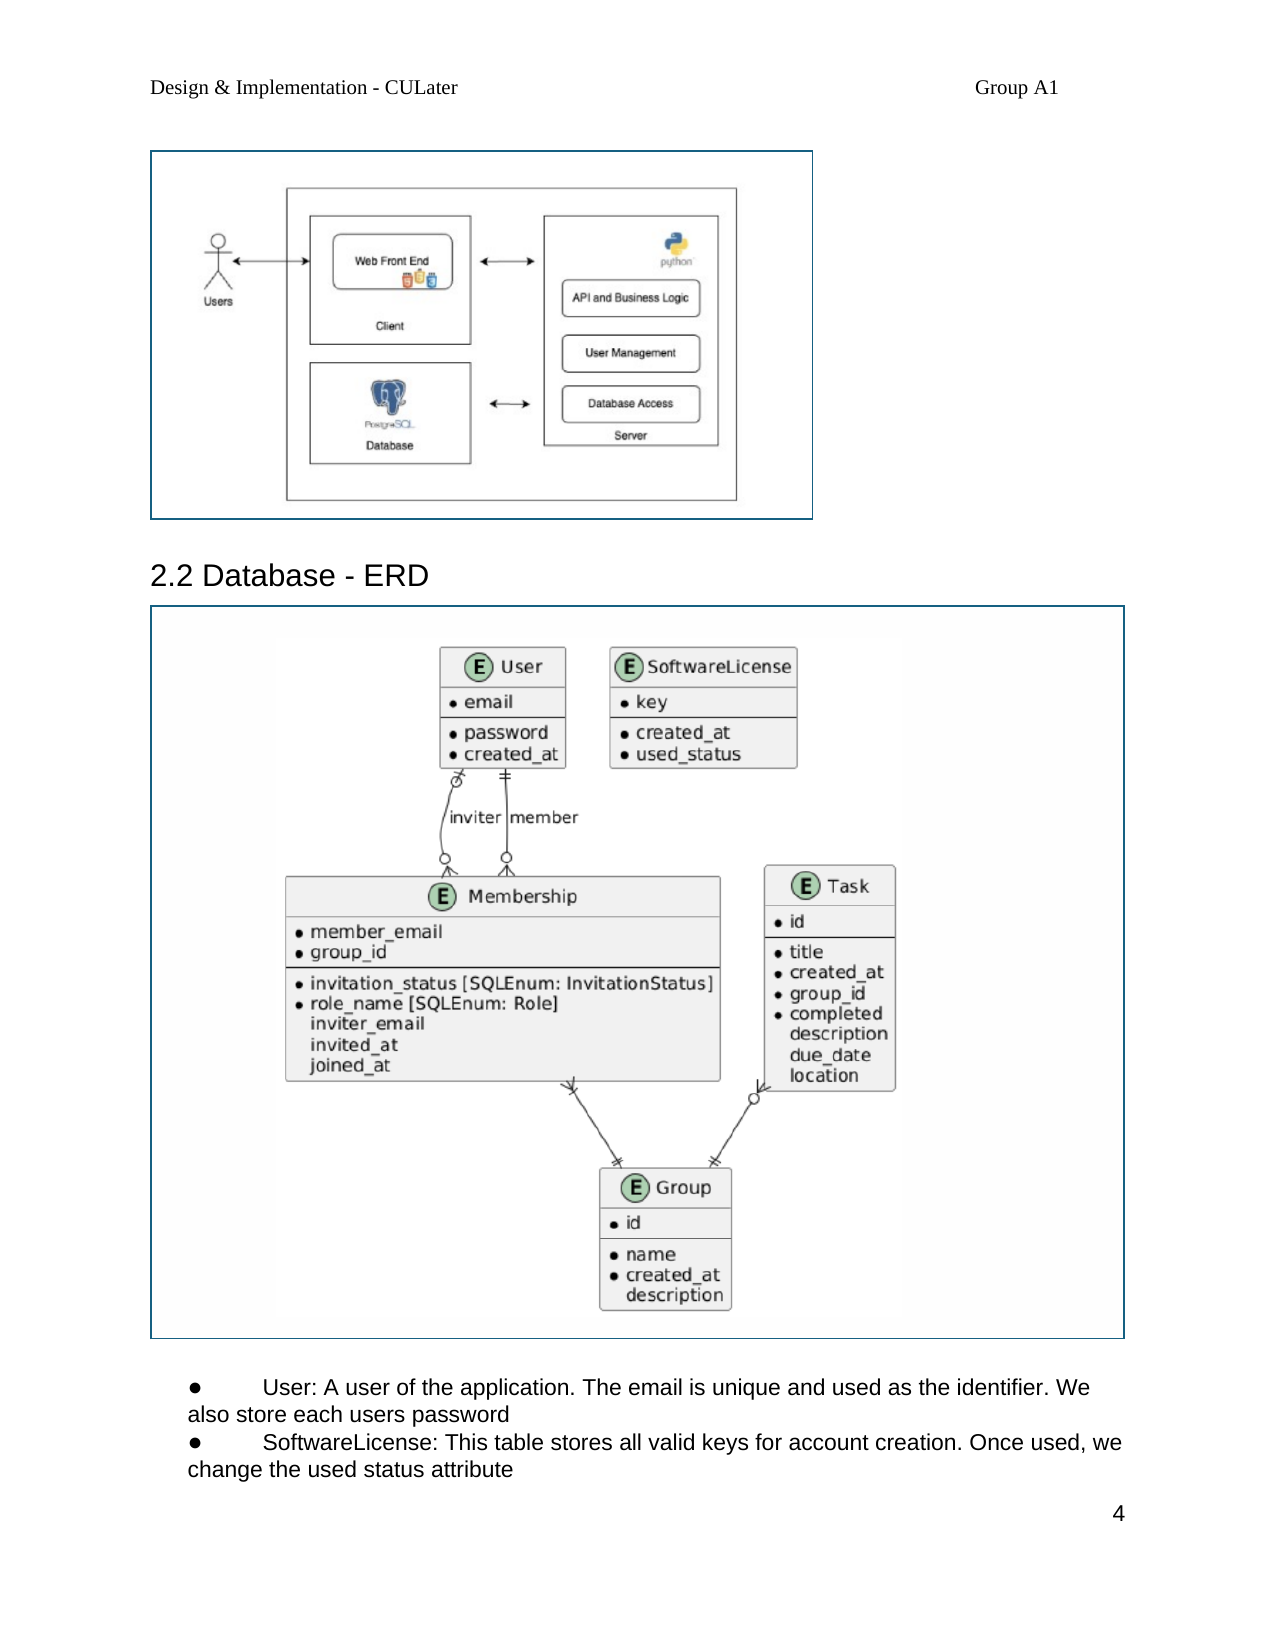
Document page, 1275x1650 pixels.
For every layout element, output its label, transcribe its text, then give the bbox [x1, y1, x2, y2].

list User: A user of the application. The email is unique and used as the identifier. We also store each users password [187, 1372, 1125, 1427]
subtitle 2.2 Database - ERD [150, 557, 1125, 593]
list SoftwareLicense: This table stores all valid keys for account creation. Once used, we change the used status attribute [187, 1427, 1125, 1482]
